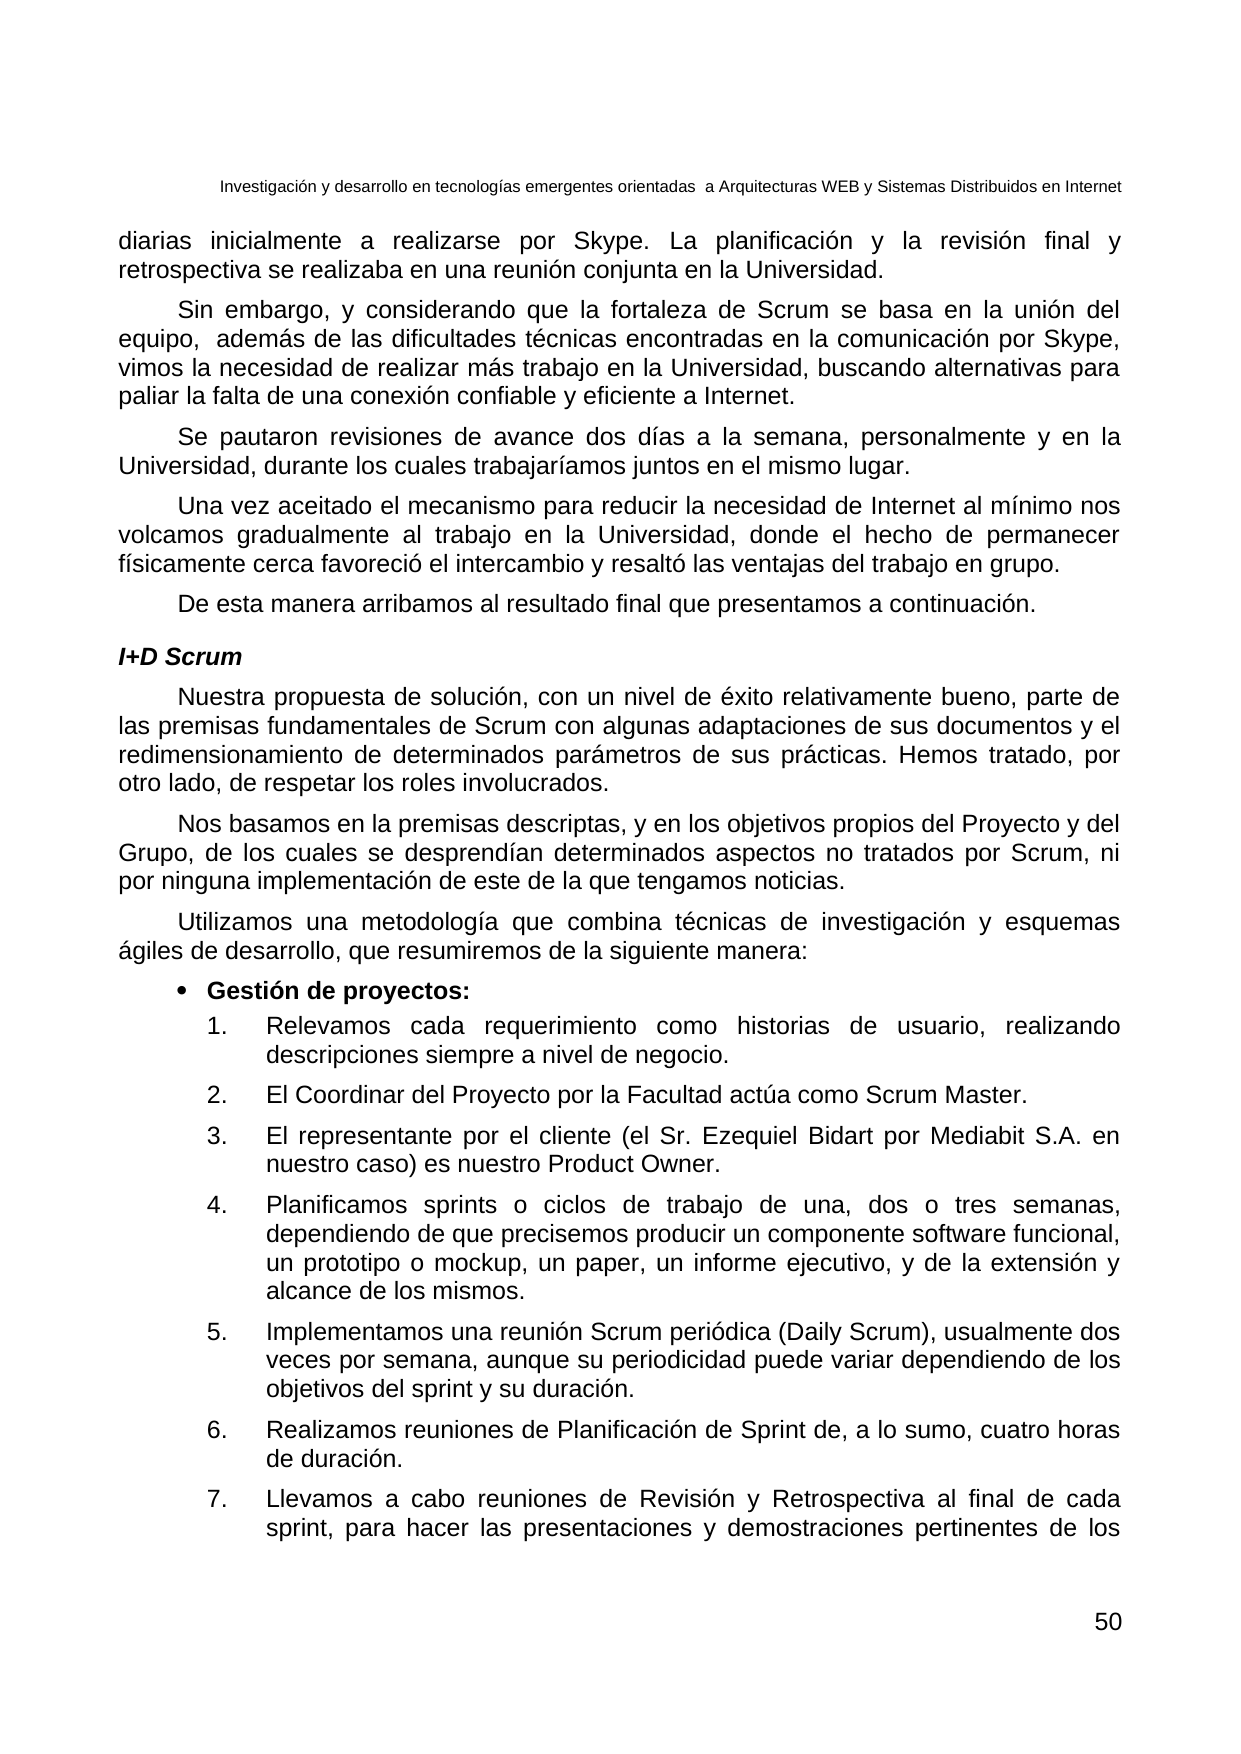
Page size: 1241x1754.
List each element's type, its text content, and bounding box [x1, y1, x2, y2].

list Planificamos sprints o ciclos de trabajo de una, dos o tres semanas, dependiendo de que precisemos producir un componente software funcional, un prototipo o mockup, un paper, un informe ejecutivo, y de la extensión y alcance de los mismos. [207, 1190, 1122, 1305]
text Utilizamos una metodología que combina técnicas de investigación y esquemas ágiles de desarrollo, que resumiremos de la siguiente manera: [809, 936, 1122, 964]
text De esta manera arribamos al resultado final que presentamos a continuación. [1044, 589, 1122, 618]
list Llevamos a cabo reuniones de Revisión y Retrospectiva al final de cada sprint, para hacer las presentaciones y demostraciones pertinentes de los [207, 1484, 1122, 1542]
list Gestión de proyectos: [177, 976, 207, 1005]
list Implementamos una reunión Scrum periódica (Daily Scrum), usualmente dos veces por semana, aunque su periodicidad puede variar dependiendo de los objetivos del sprint y su duración. [207, 1317, 1122, 1403]
list Gestión de proyectos: [478, 976, 1122, 1005]
text Nos basamos en la premisas descriptas, y en los objetivos propios del Proyecto y del Grupo, de los cuales se desprendían determinados aspectos no tratados por Scrum, ni por ninguna implementación de este de la que tengamos noticias. [846, 866, 1122, 895]
text En función de esto, se comenzó con un régimen de trabajo distribuido, cada uno en el lugar que prefiriera (en casa, en la oficina, en la misma Universidad), con revisiones diarias inicialmente a realizarse por Skype. La planificación y la revisión final y retrospectiva se realizaba en una reunión conjunta en la Universidad. [118, 254, 1122, 283]
list El representante por el cliente (el Sr. Ezequiel Bidart por Mediabit S.A. en nuestro caso) es nuestro Product Owner. [207, 1121, 1122, 1178]
text De esta manera arribamos al resultado final que presentamos a continuación. [118, 589, 177, 618]
text Sin embargo, y considerando que la fortaleza de Scrum se basa en la unión del equipo, además de las dificultades técnicas encontradas en la comunicación por Skype, vimos la necesidad de realizar más trabajo en la Universidad, buscando alternativas para paliar la falta de una conexión confiable y eficiente a Internet. [796, 381, 1122, 410]
subtitle I+D Scrum [245, 642, 1122, 670]
list Relevamos cada requerimiento como historias de usuario, realizando descripciones siempre a nivel de negocio. [207, 1011, 1122, 1068]
list Realizamos reuniones de Planificación de Sprint de, a lo sumo, cuatro horas de duración. [207, 1415, 1122, 1472]
list El Coordinar del Proyecto por la Facultad actúa como Scrum Master. [207, 1080, 1122, 1109]
text Nuestra propuesta de solución, con un nivel de éxito relativamente bueno, parte de las premisas fundamentales de Scrum con algunas adaptaciones de sus documentos y el redimensionamiento de determinados parámetros de sus prácticas. Hemos tratado, por otro lado, de respetar los roles involucrados. [617, 768, 1122, 797]
text Se pautaron revisiones de avance dos días a la semana, personalmente y en la Universidad, durante los cuales trabajaríamos juntos en el mismo lugar. [912, 451, 1122, 479]
